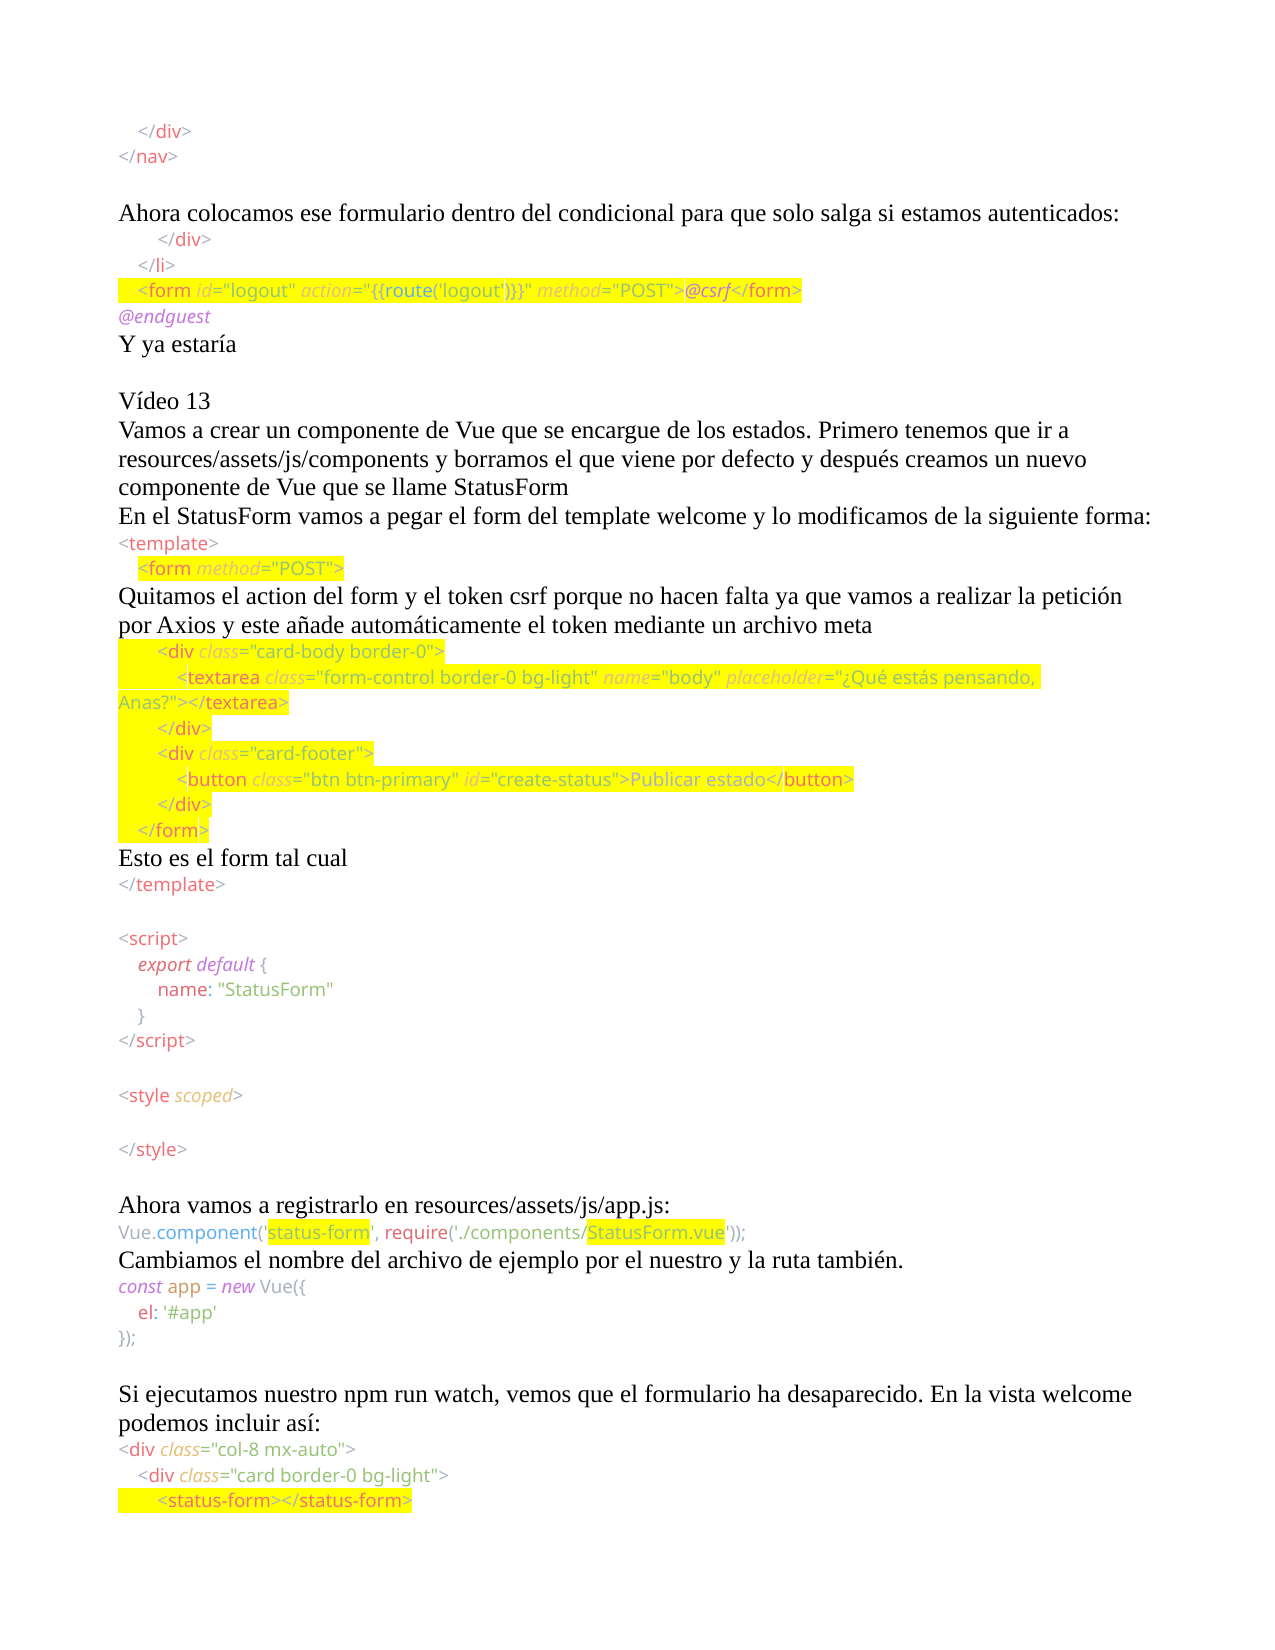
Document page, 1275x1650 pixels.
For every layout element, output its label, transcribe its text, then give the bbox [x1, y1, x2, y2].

text Y ya estaría [118, 329, 1157, 357]
text Vídeo 13 [118, 386, 1157, 415]
text Vue.component('status-form', require('./components/StatusForm.vue')); Cambiamos el nombre del archivo de ejemplo por el nuestro y la ruta también. const app = new Vue({ el: '#app' }); [118, 1219, 1157, 1350]
text En el StatusForm vamos a pegar el form del template welcome y lo modificamos de la siguiente forma: [118, 501, 1157, 530]
text Vamos a crear un componente de Vue que se encargue de los estados. Primero tenemos que ir a resources/assets/js/components y borramos el que viene por defecto y después creamos un nuevo componente de Vue que se llame StatusForm [118, 415, 1157, 501]
text <div class="col-8 mx-auto"> <div class="card border-0 bg-light"> <status-form></status-form> [118, 1436, 1157, 1513]
text Ahora colocamos ese formulario dentro del condicional para que solo salga si estamos autenticados: </div> </li> <form id="logout" action="{{route('logout')}}" method="POST">@csrf</form> @endguest [118, 198, 1157, 329]
text </div> </nav> [118, 118, 1157, 169]
text Esto es el form tal cual </template> <script> export default { name: "StatusForm" } </script> <style scoped> </style> [118, 843, 1157, 1162]
text Quitamos el action del form y el token csrf porque no hacen falta ya que vamos a realizar la petición por Axios y este añade automáticamente el token mediante un archivo meta <div class="card-body border-0"> <textarea class="form-control border-0 bg-light" name="body" placeholder="¿Qué estás pensando, Anas?"></textarea> </div> <div class="card-footer"> <button class="btn btn-primary" id="create-status">Publicar estado</button> </div> </form> [118, 581, 1157, 843]
text Si ejecutamos nuestro npm run watch, vemos que el formulario ha desaparecido. En la vista welcome podemos incluir así: [118, 1379, 1157, 1436]
text <template> <form method="POST"> [118, 530, 1157, 581]
text Ahora vamos a registrarlo en resources/assets/js/app.js: [118, 1191, 1157, 1219]
